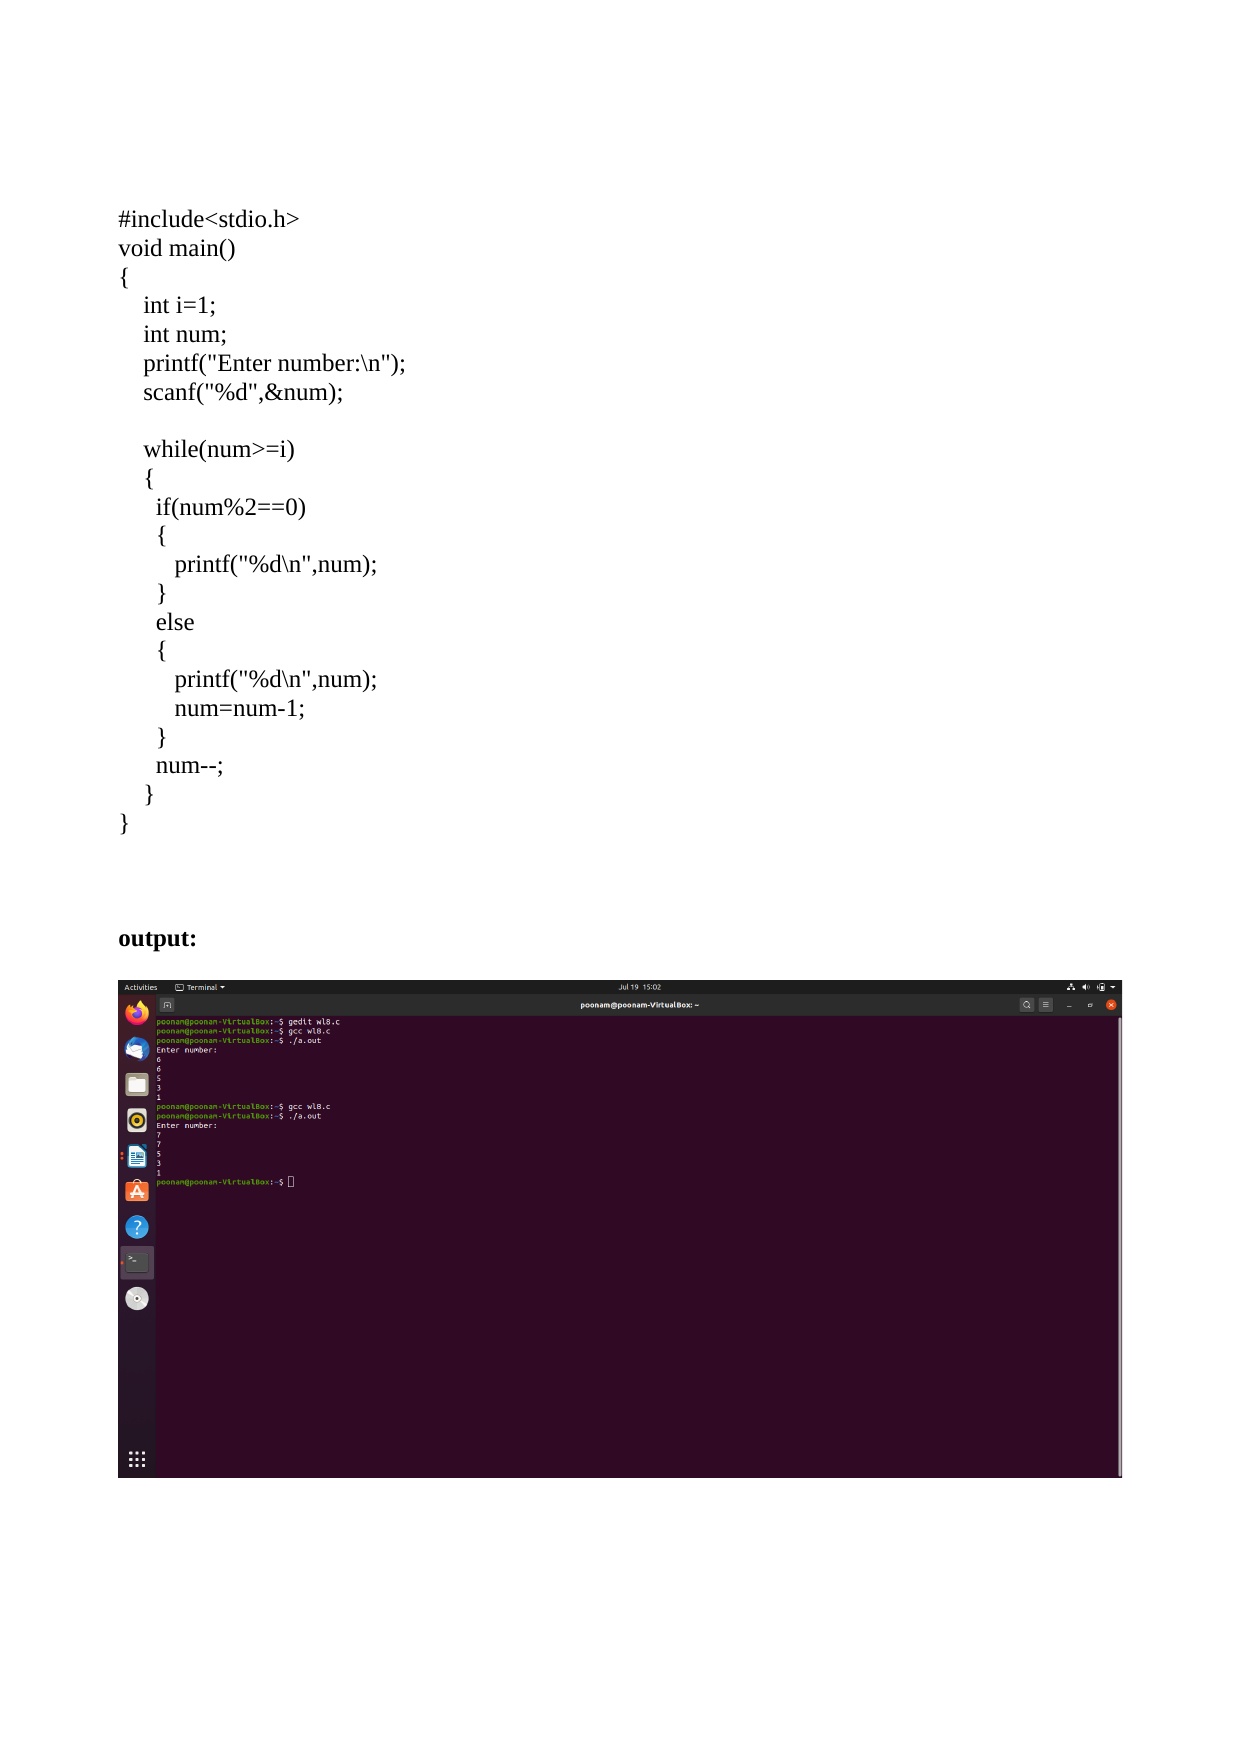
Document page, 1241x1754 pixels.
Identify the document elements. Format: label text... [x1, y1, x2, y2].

text else [118, 607, 1122, 636]
text printf("%d\n",num); [118, 664, 1122, 693]
text while(num>=i) [118, 434, 1122, 463]
text if(num%2==0) [118, 492, 1122, 521]
text output: [118, 923, 1122, 952]
text { [118, 262, 1122, 291]
text printf("Enter number:\n"); [118, 348, 1122, 377]
text num=num-1; [118, 693, 1122, 722]
text } [118, 808, 1122, 837]
picture [118, 980, 1123, 1478]
text printf("%d\n",num); [118, 549, 1122, 578]
text } [118, 578, 1122, 607]
text { [118, 463, 1122, 492]
text num--; [118, 751, 1122, 779]
text #include<stdio.h> [118, 204, 1122, 233]
text } [118, 722, 1122, 751]
text { [118, 636, 1122, 664]
text void main() [118, 233, 1122, 262]
text int num; [118, 319, 1122, 348]
text } [118, 779, 1122, 808]
text scanf("%d",&num); [118, 377, 1122, 406]
text int i=1; [118, 291, 1122, 319]
text { [118, 521, 1122, 549]
